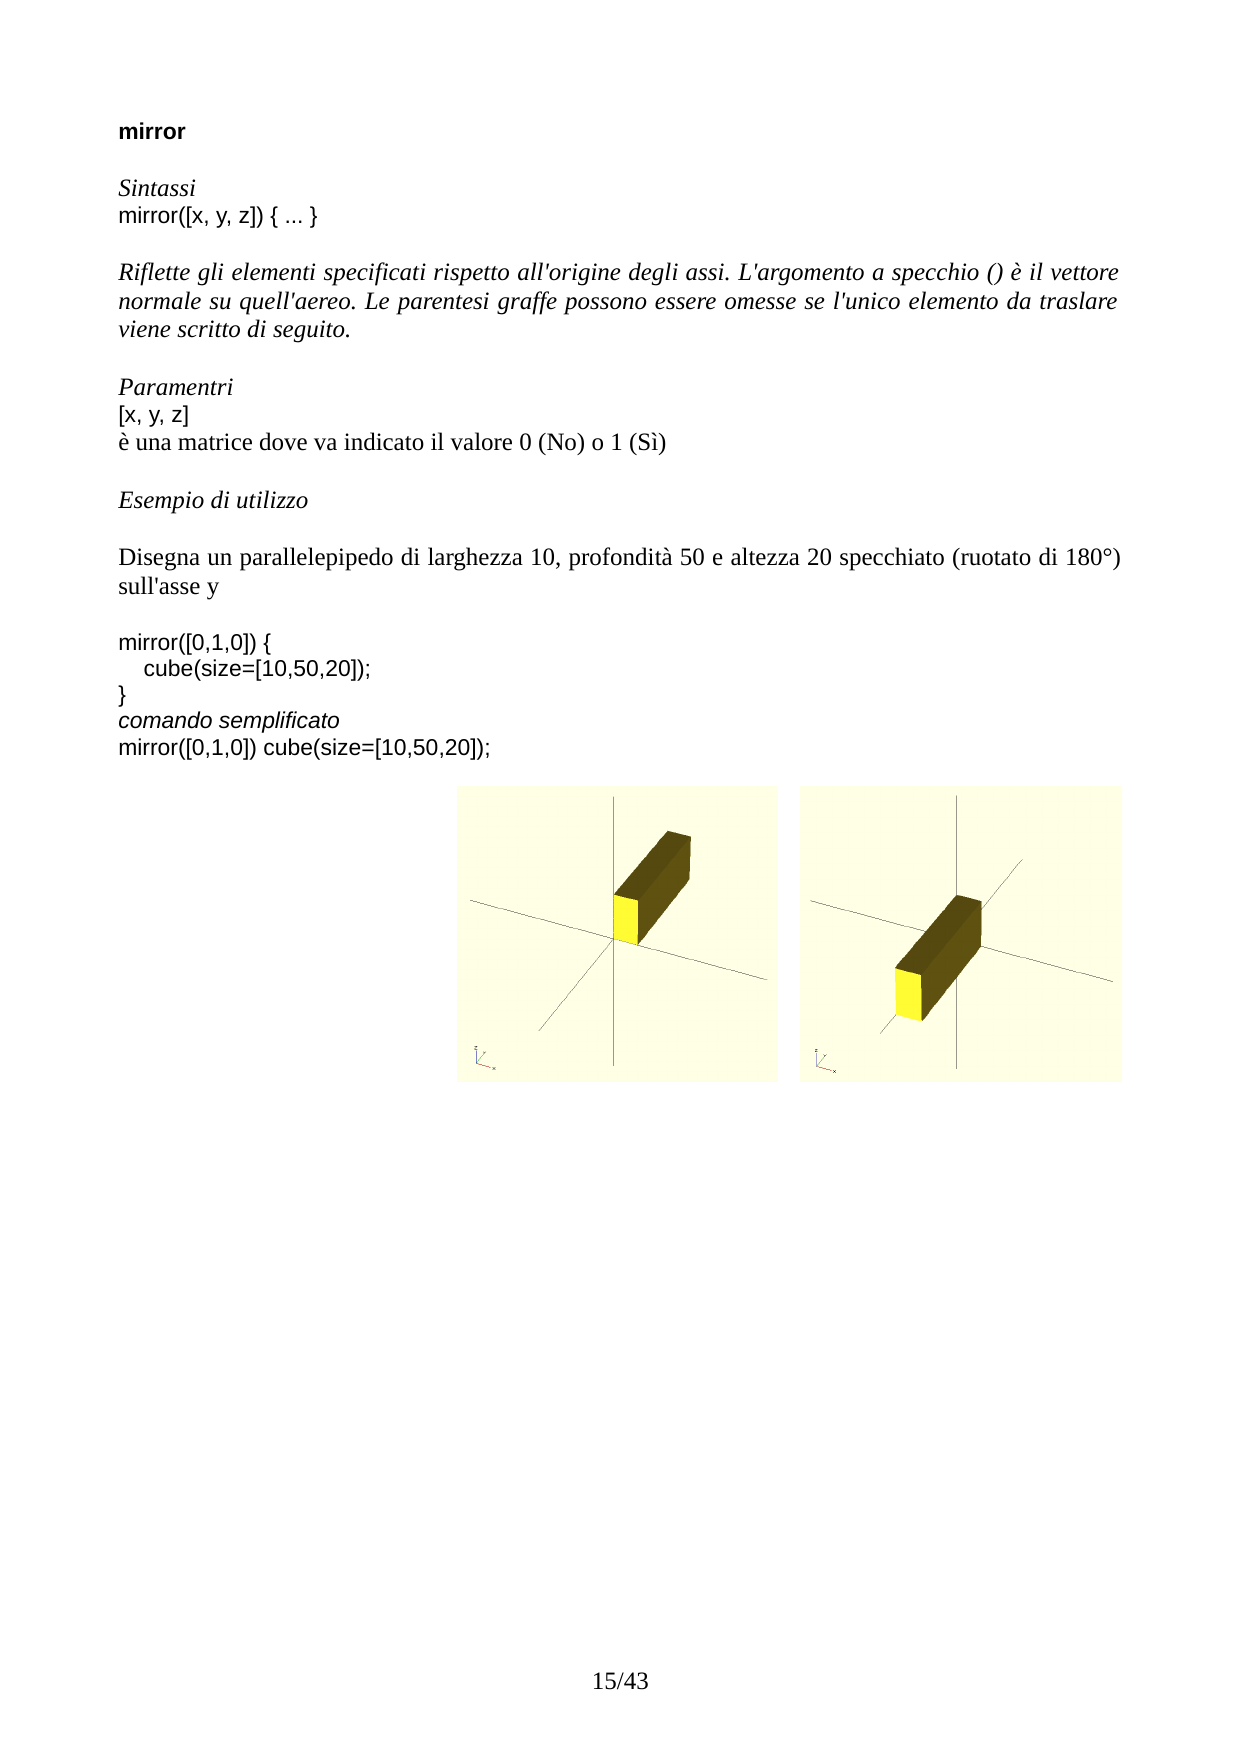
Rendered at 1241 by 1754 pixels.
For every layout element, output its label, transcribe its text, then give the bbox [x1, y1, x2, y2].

text cube(size=[10,50,20]); [118, 655, 1122, 681]
text Riflette gli elementi specificati rispetto all'origine degli assi. L'argomento a specchio () è il vettore normale su quell'aereo. Le parentesi graffe possono essere omesse se l'unico elemento da traslare viene scritto di seguito. [118, 257, 1122, 343]
text mirror [118, 118, 1122, 144]
picture [457, 786, 778, 1082]
text mirror([x, y, z]) { ... } [118, 202, 1122, 228]
text Paramentri [118, 372, 1122, 401]
text } [118, 681, 1122, 707]
text è una matrice dove va indicato il valore 0 (No) o 1 (Sì) [118, 427, 1122, 456]
text Esempio di utilizzo [118, 485, 1122, 513]
text Disegna un parallelepipedo di larghezza 10, profondità 50 e altezza 20 specchiato (ruotato di 180°) sull'asse y [118, 542, 1122, 600]
text mirror([0,1,0]) { [118, 628, 1122, 655]
picture [800, 786, 1123, 1082]
text comando semplificato [118, 707, 1122, 734]
text mirror([0,1,0]) cube(size=[10,50,20]); [118, 734, 1122, 760]
text Sintassi [118, 173, 1122, 202]
text [x, y, z] [118, 401, 1122, 427]
